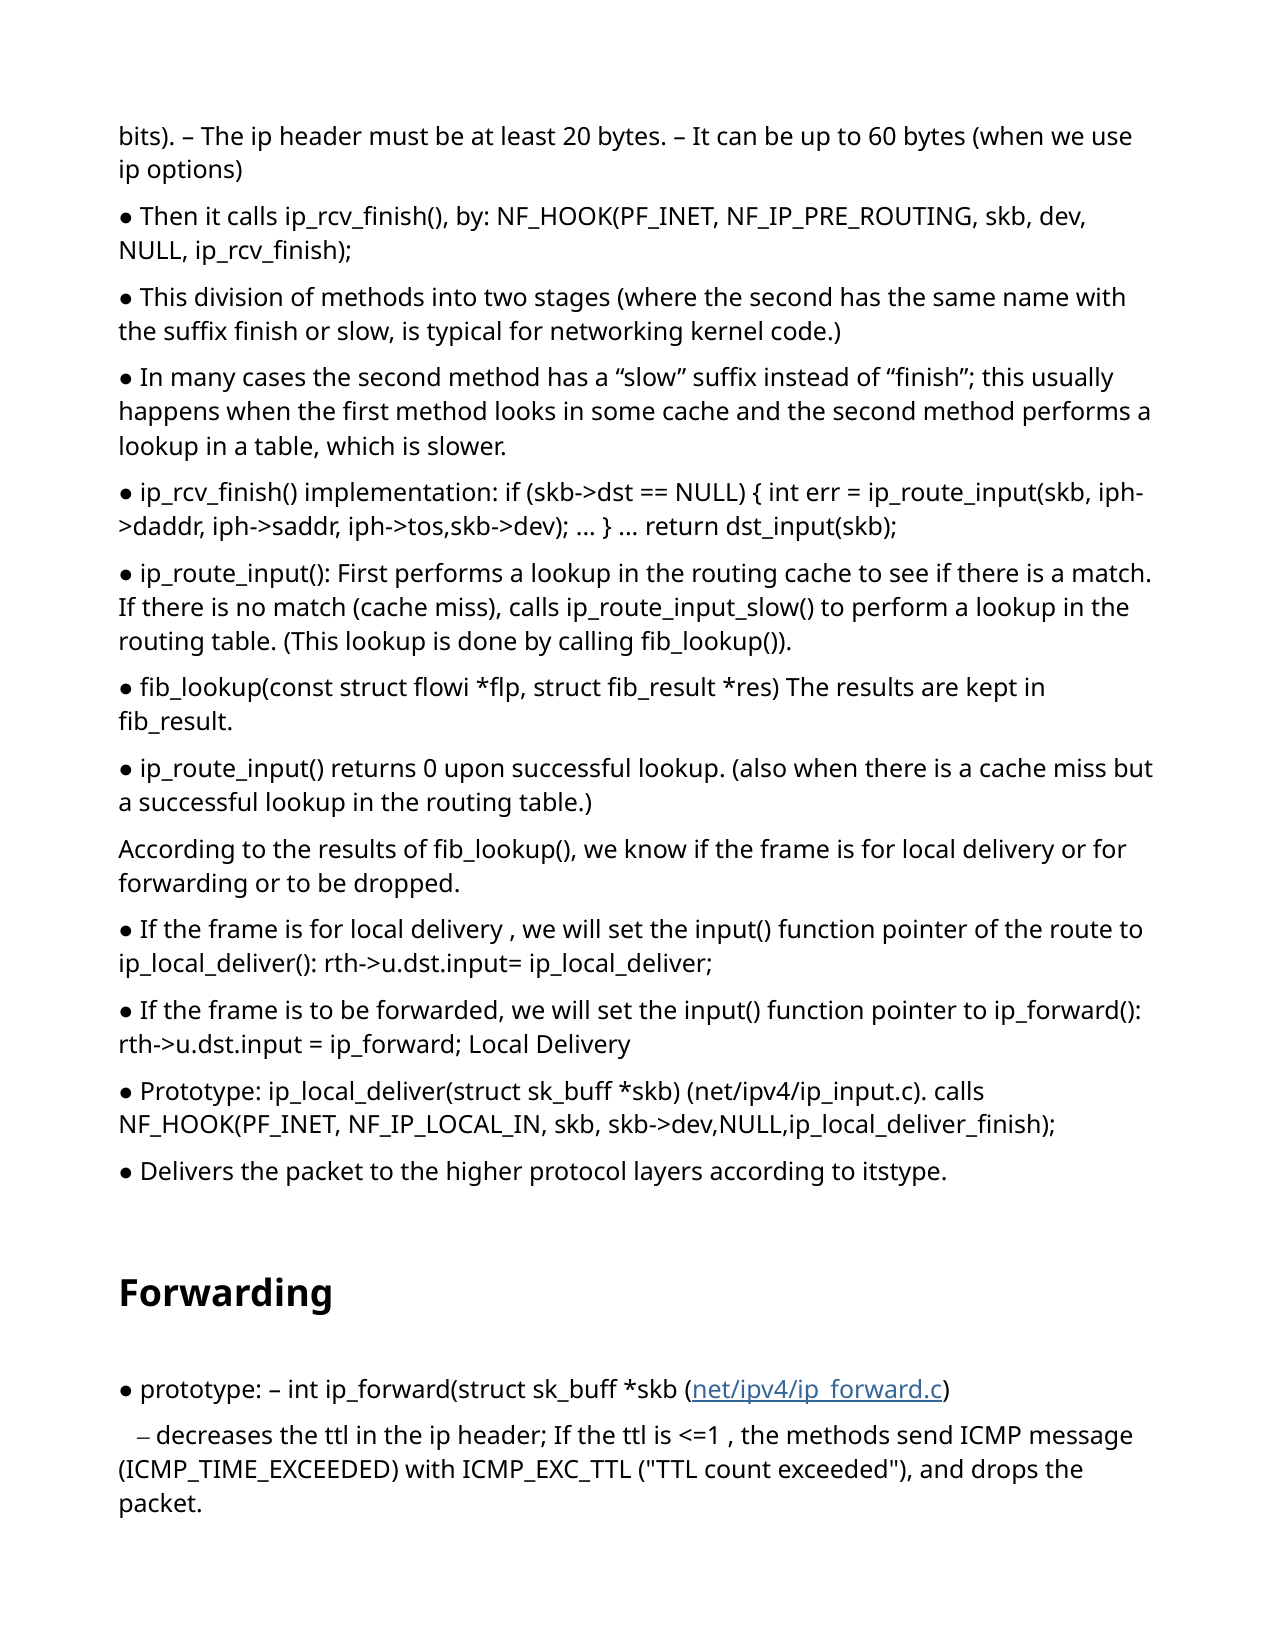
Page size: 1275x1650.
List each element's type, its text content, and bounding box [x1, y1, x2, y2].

text ● Then it calls ip_rcv_finish(), by: NF_HOOK(PF_INET, NF_IP_PRE_ROUTING, skb, dev, NULL, ip_rcv_finish); [118, 199, 1157, 267]
text ● fib_lookup(const struct flowi *flp, struct fib_result *res) The results are kept in fib_result. [118, 670, 1157, 738]
text ● ip_route_input(): First performs a lookup in the routing cache to see if there is a match. If there is no match (cache miss), calls ip_route_input_slow() to perform a lookup in the routing table. (This lookup is done by calling fib_lookup()). [118, 555, 1157, 657]
text bits). – The ip header must be at least 20 bytes. – It can be up to 60 bytes (when we use ip options) [118, 118, 1157, 186]
text ● ip_rcv_finish() implementation: if (skb->dst == NULL) { int err = ip_route_input(skb, iph->daddr, iph->saddr, iph->tos,skb->dev); ... } ... return dst_input(skb); [118, 475, 1157, 543]
text ● In many cases the second method has a “slow” suffix instead of “finish”; this usually happens when the first method looks in some cache and the second method performs a lookup in a table, which is slower. [118, 360, 1157, 462]
text ● If the frame is to be forwarded, we will set the input() function pointer to ip_forward(): rth->u.dst.input = ip_forward; Local Delivery [118, 992, 1157, 1061]
text ● ip_route_input() returns 0 upon successful lookup. (also when there is a cache miss but a successful lookup in the routing table.) [118, 751, 1157, 819]
text ● Prototype: ip_local_deliver(struct sk_buff *skb) (net/ipv4/ip_input.c). calls NF_HOOK(PF_INET, NF_IP_LOCAL_IN, skb, skb->dev,NULL,ip_local_deliver_finish); [118, 1073, 1157, 1141]
text – decreases the ttl in the ip header; If the ttl is <=1 , the methods send ICMP message (ICMP_TIME_EXCEEDED) with ICMP_EXC_TTL ("TTL count exceeded"), and drops the packet. [118, 1418, 1157, 1520]
text ● Delivers the packet to the higher protocol layers according to itstype. [118, 1154, 1157, 1188]
text ● If the frame is for local delivery , we will set the input() function pointer of the route to ip_local_deliver(): rth->u.dst.input= ip_local_deliver; [118, 912, 1157, 980]
subtitle Forwarding [118, 1267, 1157, 1318]
text ● prototype: – int ip_forward(struct sk_buff *skb (net/ipv4/ip_forward.c) [118, 1371, 1157, 1405]
text ● This division of methods into two stages (where the second has the same name with the suffix finish or slow, is typical for networking kernel code.) [118, 279, 1157, 347]
text According to the results of fib_lookup(), we know if the frame is for local delivery or for forwarding or to be dropped. [118, 831, 1157, 899]
